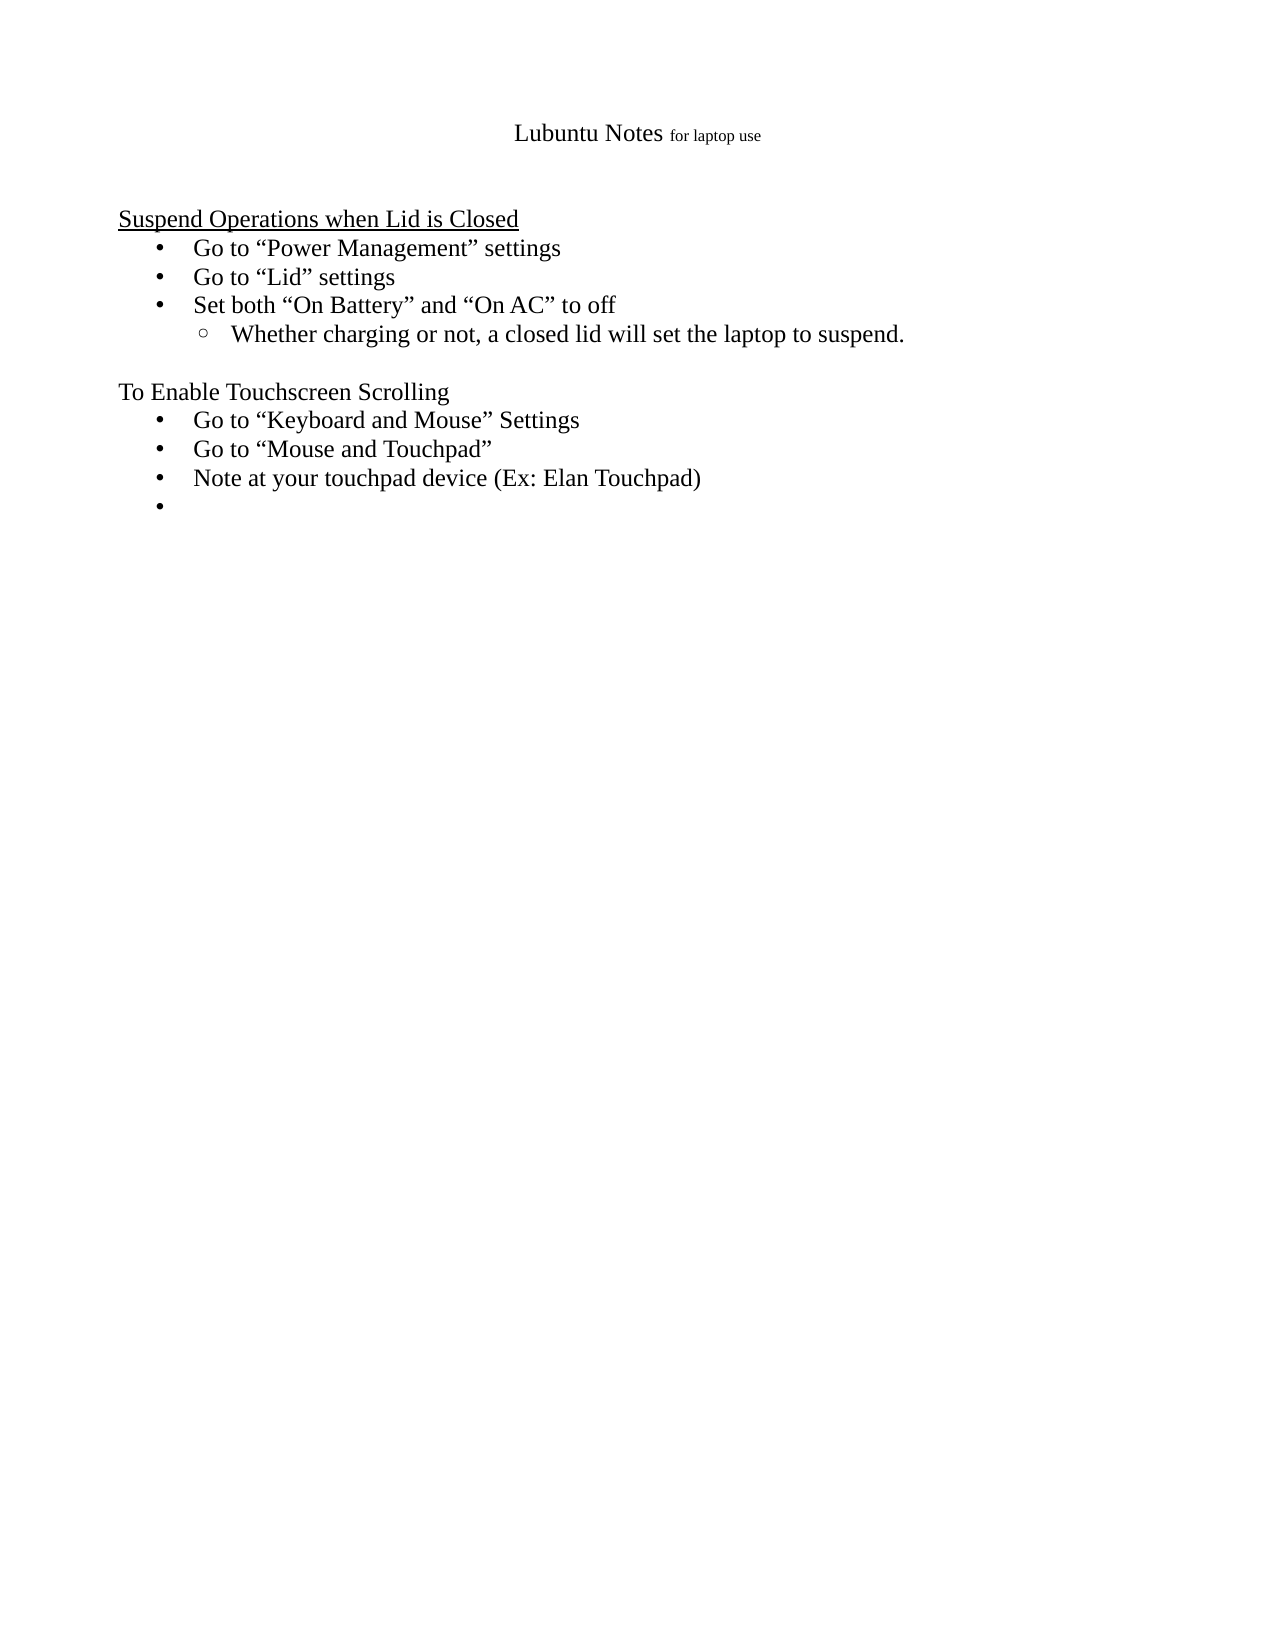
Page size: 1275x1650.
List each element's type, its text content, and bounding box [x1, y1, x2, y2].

list Set both “On Battery” and “On AC” to off [156, 291, 1157, 319]
text Lubuntu Notes for laptop use [118, 118, 1157, 147]
list Note at your touchpad device (Ex: Elan Touchpad) [156, 463, 1157, 492]
text Suspend Operations when Lid is Closed [118, 204, 1157, 233]
list Go to “Keyboard and Mouse” Settings [156, 406, 1157, 434]
text To Enable Touchscreen Scrolling [118, 377, 1157, 406]
list Go to “Power Management” settings [156, 233, 1157, 262]
list Whether charging or not, a closed lid will set the laptop to suspend. [193, 319, 1157, 348]
list Go to “Mouse and Touchpad” [156, 434, 1157, 463]
list Go to “Lid” settings [156, 262, 1157, 291]
